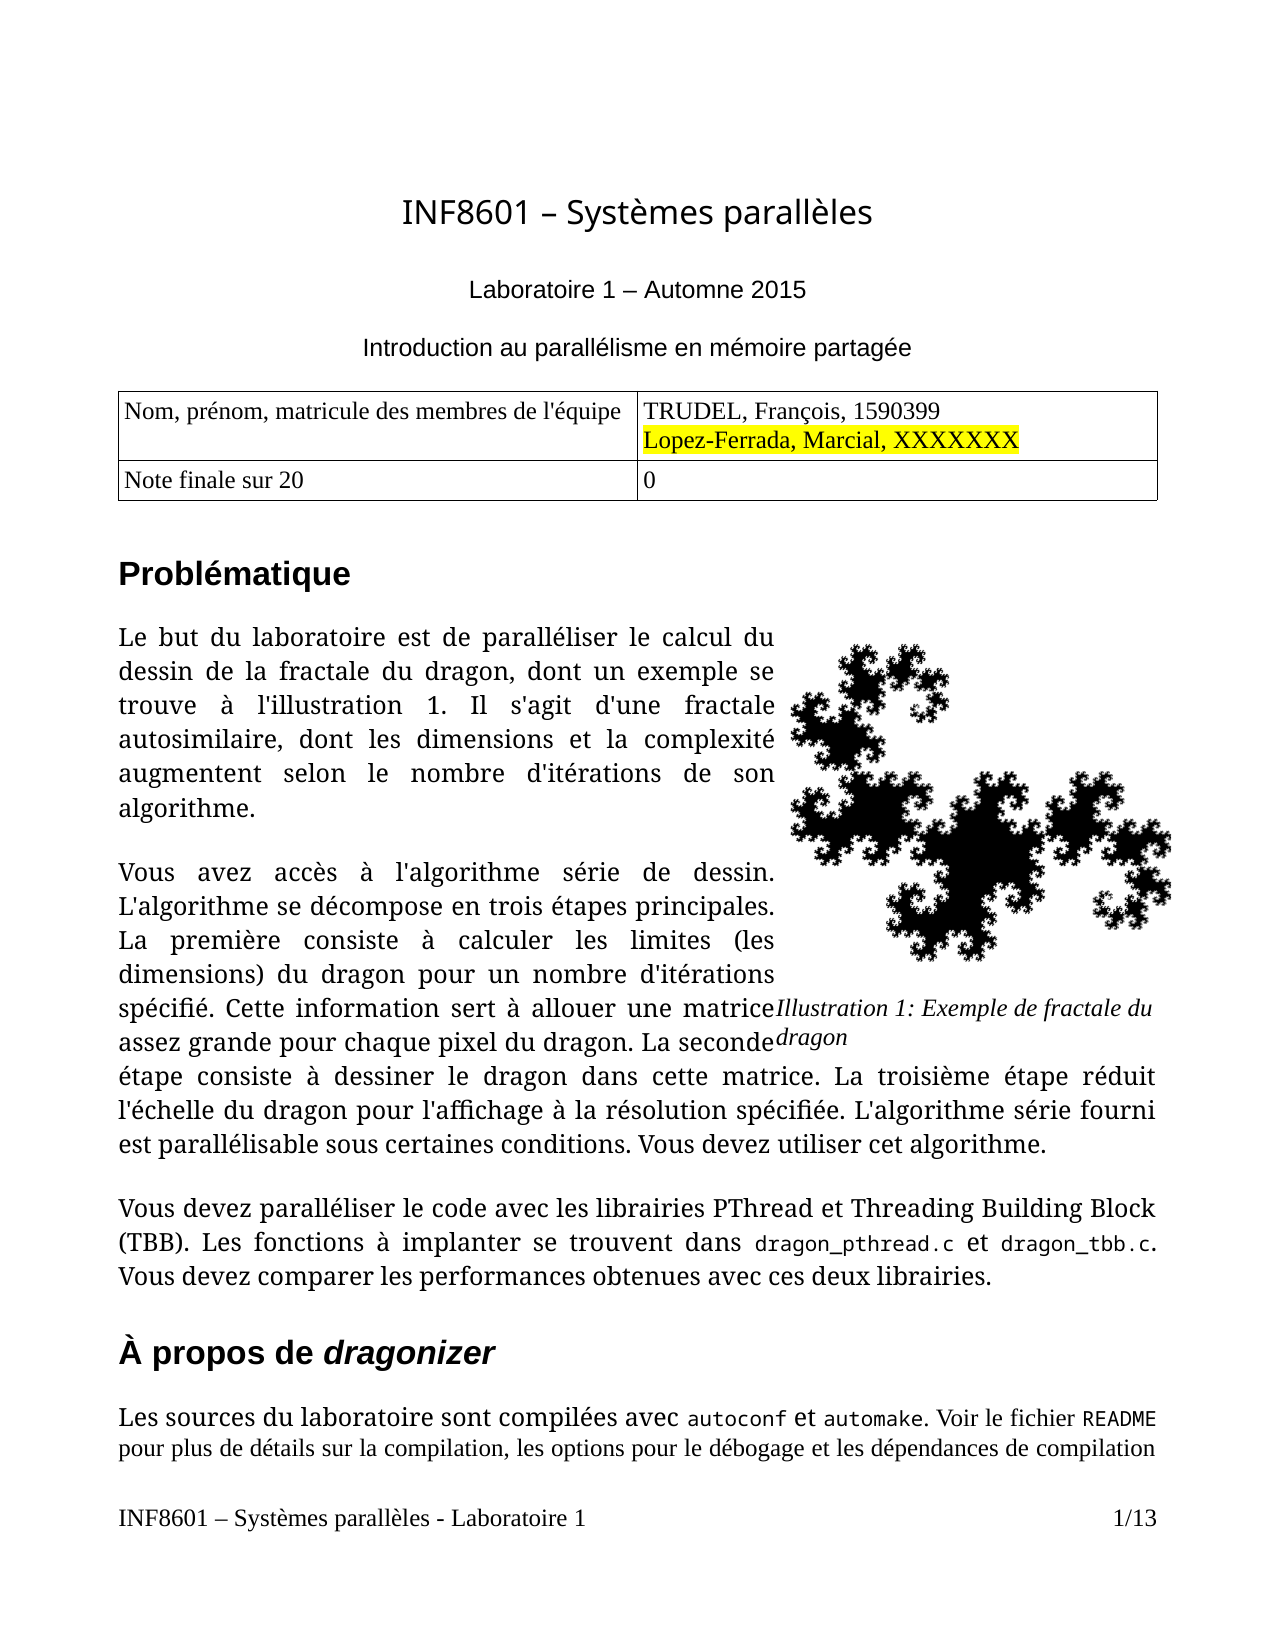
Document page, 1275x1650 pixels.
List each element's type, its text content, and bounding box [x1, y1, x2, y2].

text Vous devez paralléliser le code avec les librairies PThread et Threading Building Block (TBB). Les fonctions à implanter se trouvent dans dragon_pthread.c et dragon_tbb.c. Vous devez comparer les performances obtenues avec ces deux librairies. [118, 1191, 1157, 1293]
table_header TRUDEL, François, 1590399 Lopez-Ferrada, Marcial, XXXXXXX [638, 392, 1157, 459]
text Introduction au parallélisme en mémoire partagée [118, 333, 1157, 362]
table_cell Note finale sur 20 [119, 461, 637, 500]
text Le but du laboratoire est de paralléliser le calcul du dessin de la fractale du dragon, dont un exemple se trouve à l'illustration 1. Il s'agit d'une fractale autosimilaire, dont les dimensions et la complexité augmentent selon le nombre d'itérations de son algorithme. [118, 620, 776, 824]
text Laboratoire 1 – Automne 2015 [118, 276, 1157, 304]
table_header Nom, prénom, matricule des membres de l'équipe [119, 392, 637, 459]
text Vous avez accès à l'algorithme série de dessin. L'algorithme se décompose en trois étapes principales. La première consiste à calculer les limites (les dimensions) du dragon pour un nombre d'itérations spécifié. Cette information sert à allouer une matrice assez grande pour chaque pixel du dragon. La seconde étape consiste à dessiner le dragon dans cette matrice. La troisième étape réduit l'échelle du dragon pour l'affichage à la résolution spécifiée. L'algorithme série fourni est parallélisable sous certaines conditions. Vous devez utiliser cet algorithme. [118, 854, 1157, 1161]
table_cell 0 [638, 461, 1157, 500]
subtitle Problématique [118, 554, 1157, 592]
picture [790, 612, 1172, 993]
text Les sources du laboratoire sont compilées avec autoconf et automake. Voir le fichier README pour plus de détails sur la compilation, les options pour le débogage et les dépendances de compilation [118, 1399, 1157, 1462]
subtitle À propos de dragonizer [118, 1333, 1157, 1372]
text INF8601 – Systèmes parallèles [118, 189, 1157, 234]
text Illustration 1: Exemple de fractale du dragon [776, 612, 1156, 1050]
